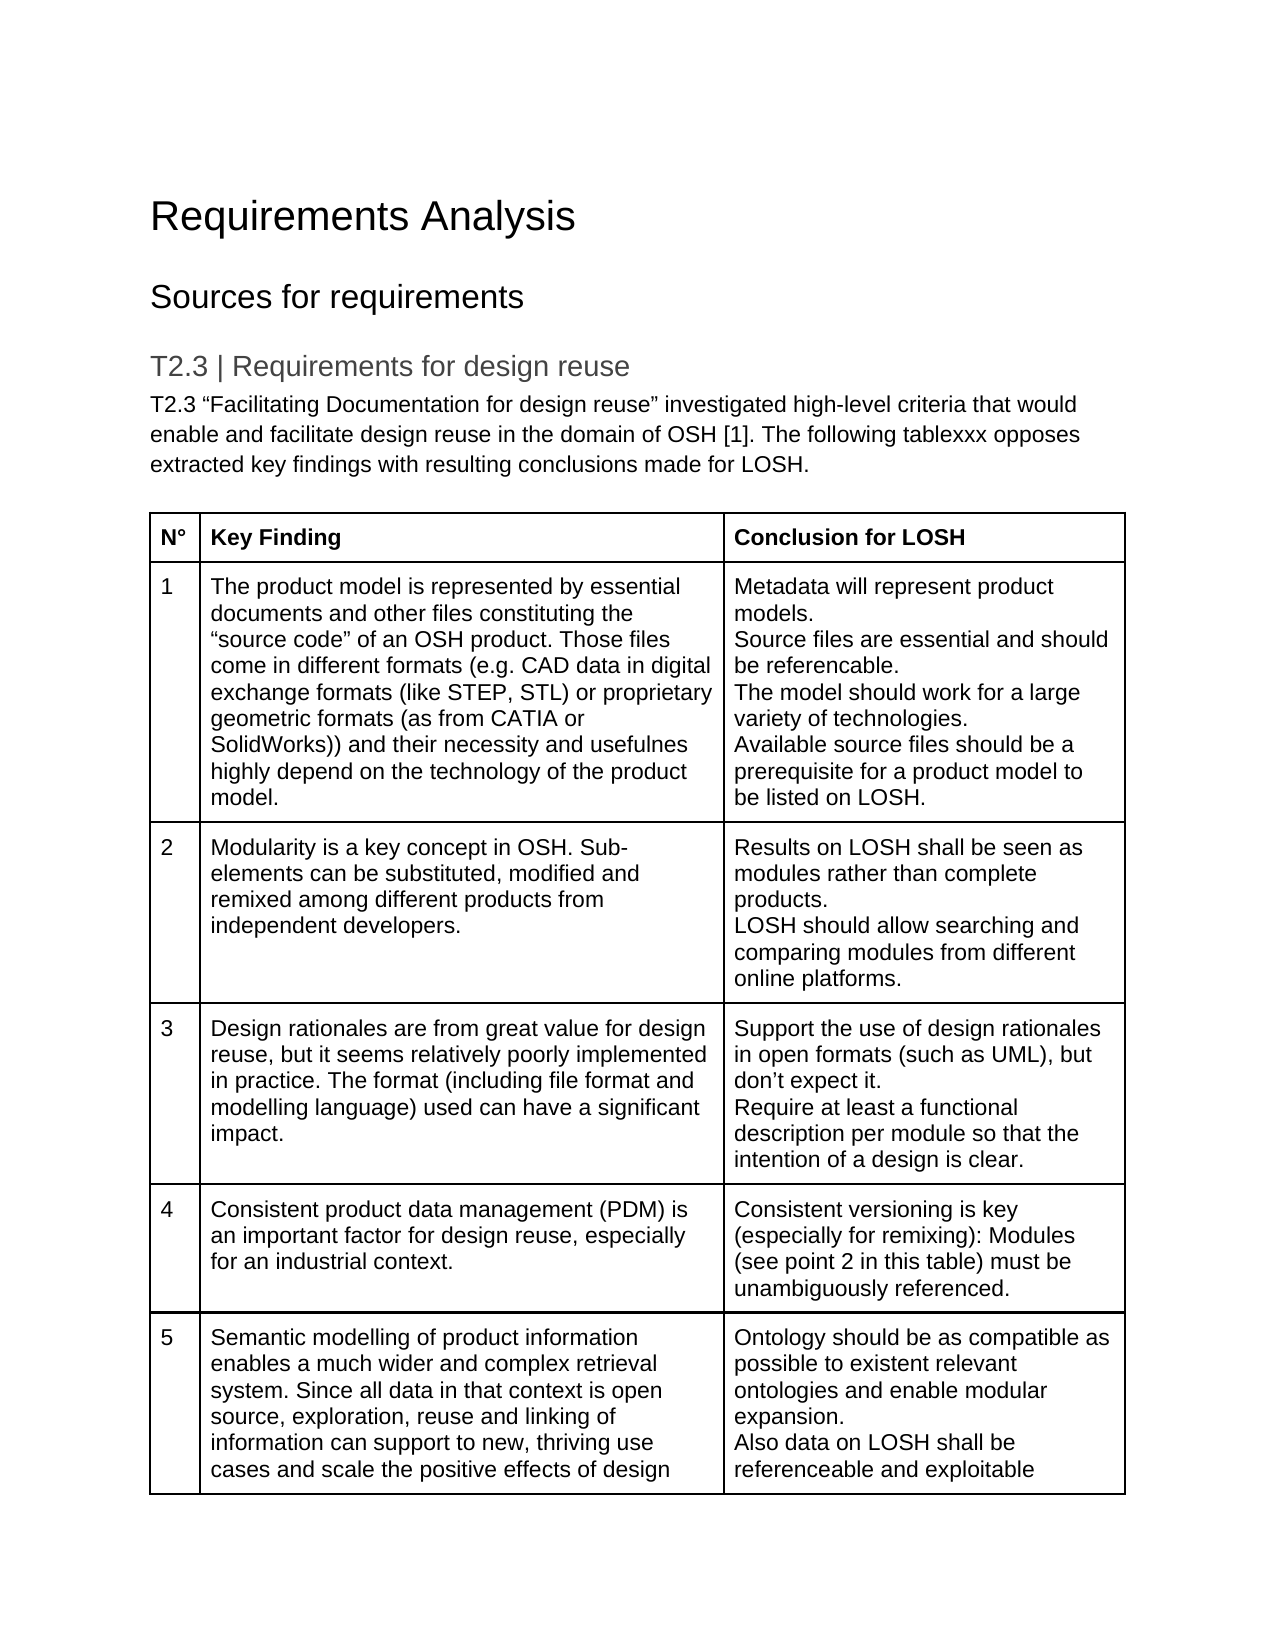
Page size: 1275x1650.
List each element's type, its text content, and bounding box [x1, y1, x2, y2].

table_cell 2 [151, 823, 199, 1002]
table_header N° [151, 514, 199, 561]
table_cell 5 [151, 1314, 199, 1492]
table_cell Metadata will represent product models. Source files are essential and should be referencable. The model should work for a large variety of technologies. Available source files should be a prerequisite for a product model to be listed on LOSH. [725, 563, 1124, 821]
table_header Conclusion for LOSH [725, 514, 1124, 561]
subtitle Requirements Analysis [150, 192, 1125, 239]
subtitle T2.3 | Requirements for design reuse [150, 349, 1125, 382]
text T2.3 “Facilitating Documentation for design reuse” investigated high-level criteria that would enable and facilitate design reuse in the domain of OSH [1]. The following tablexxx opposes extracted key findings with resulting conclusions made for LOSH. [150, 391, 1125, 477]
table_cell Modularity is a key concept in OSH. Sub-elements can be substituted, modified and remixed among different products from independent developers. [201, 823, 723, 1002]
table_cell Design rationales are from great value for design reuse, but it seems relatively poorly implemented in practice. The format (including file format and modelling language) used can have a significant impact. [201, 1004, 723, 1183]
table_cell 3 [151, 1004, 199, 1183]
table_cell Semantic modelling of product information enables a much wider and complex retrieval system. Since all data in that context is open source, exploration, reuse and linking of information can support to new, thriving use cases and scale the positive effects of design [201, 1314, 723, 1492]
table_cell Support the use of design rationales in open formats (such as UML), but don’t expect it. Require at least a functional description per module so that the intention of a design is clear. [725, 1004, 1124, 1183]
table_cell The product model is represented by essential documents and other files constituting the “source code” of an OSH product. Those files come in different formats (e.g. CAD data in digital exchange formats (like STEP, STL) or proprietary geometric formats (as from CATIA or SolidWorks)) and their necessity and usefulnes highly depend on the technology of the product model. [201, 563, 723, 821]
table_cell Ontology should be as compatible as possible to existent relevant ontologies and enable modular expansion. Also data on LOSH shall be referenceable and exploitable [725, 1314, 1124, 1492]
table_cell 1 [151, 563, 199, 821]
table_cell Results on LOSH shall be seen as modules rather than complete products. LOSH should allow searching and comparing modules from different online platforms. [725, 823, 1124, 1002]
table_header Key Finding [201, 514, 723, 561]
table_cell 4 [151, 1185, 199, 1311]
table_cell Consistent versioning is key (especially for remixing): Modules (see point 2 in this table) must be unambiguously referenced. [725, 1185, 1124, 1311]
subtitle Sources for requirements [150, 277, 1125, 316]
table_cell Consistent product data management (PDM) is an important factor for design reuse, especially for an industrial context. [201, 1185, 723, 1311]
